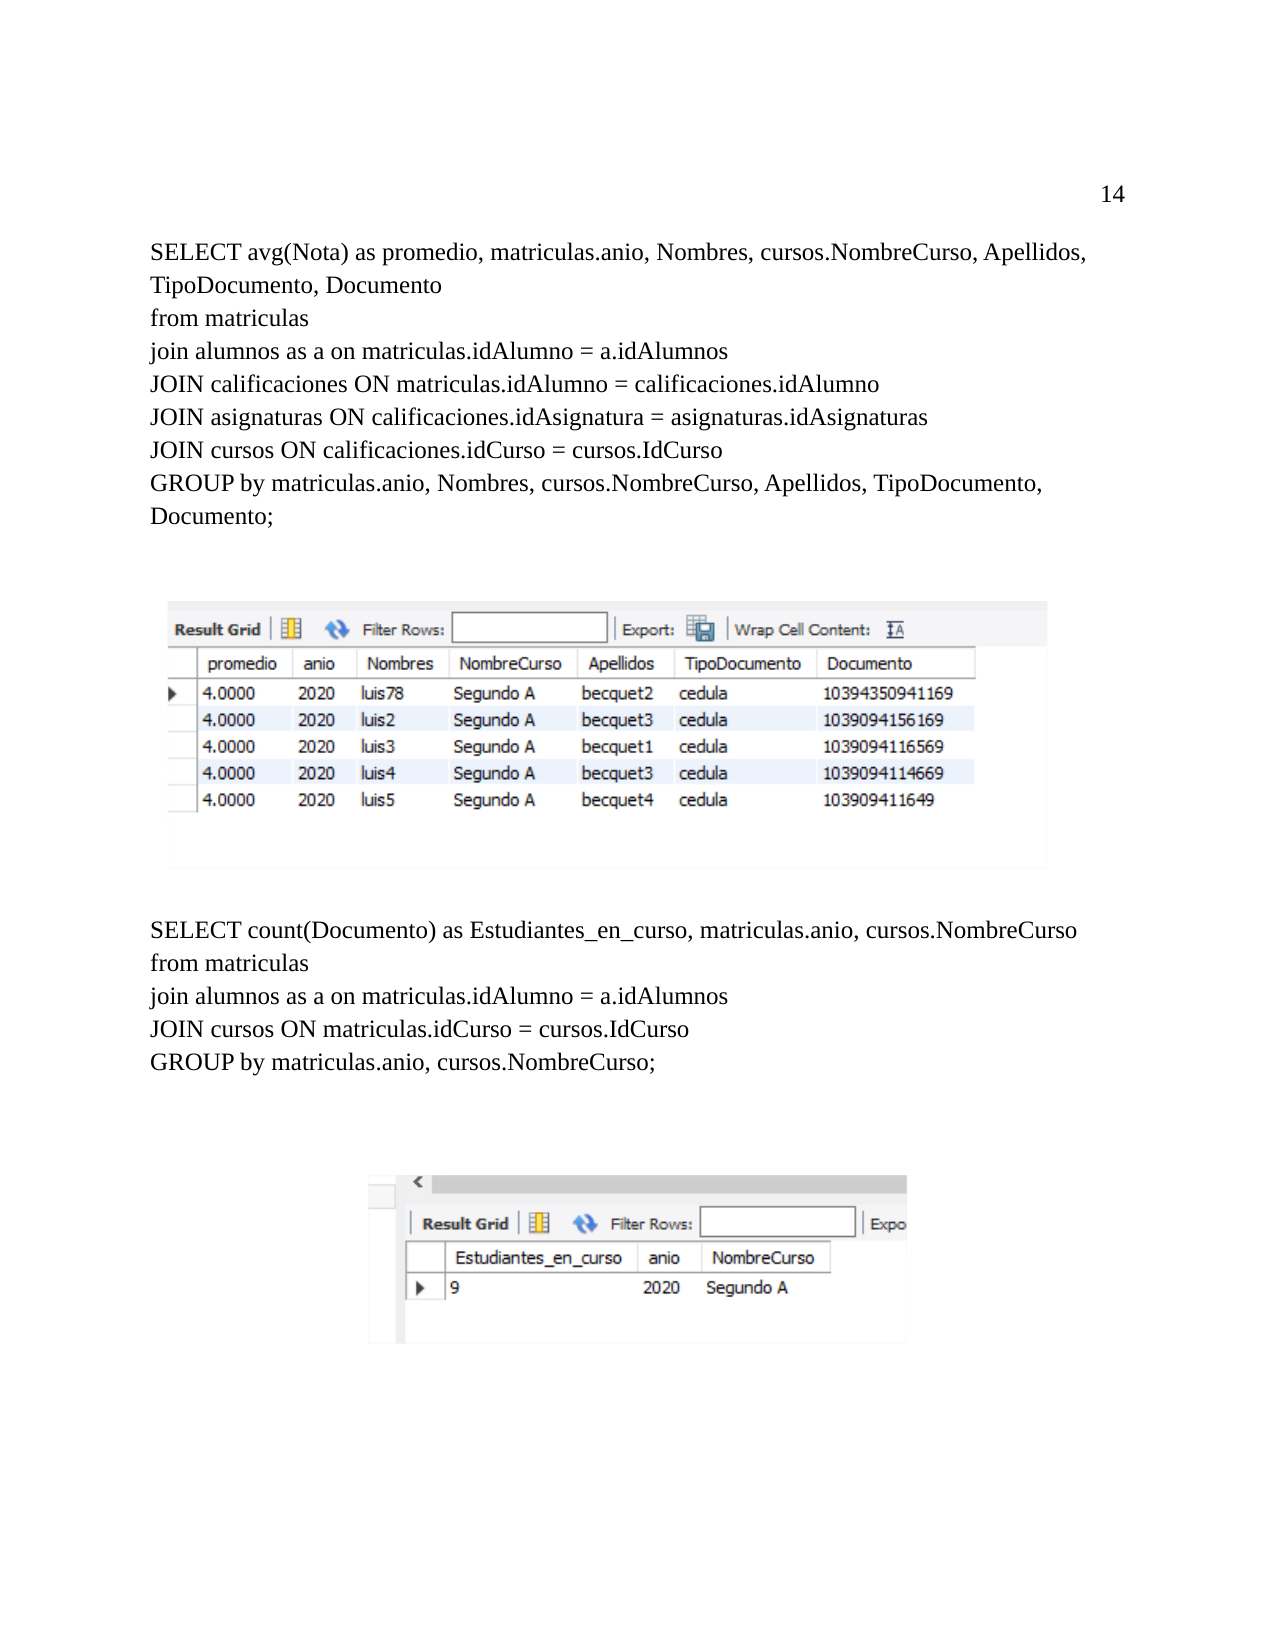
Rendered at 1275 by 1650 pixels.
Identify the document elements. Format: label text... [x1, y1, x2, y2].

picture [368, 1175, 908, 1344]
text SELECT avg(Nota) as promedio, matriculas.anio, Nombres, cursos.NombreCurso, Apellidos, TipoDocumento, Documento from matriculas join alumnos as a on matriculas.idAlumno = a.idAlumnos JOIN calificaciones ON matriculas.idAlumno = calificaciones.idAlumno JOIN asignaturas ON calificaciones.idAsignatura = asignaturas.idAsignaturas JOIN cursos ON calificaciones.idCurso = cursos.IdCurso GROUP by matriculas.anio, Nombres, cursos.NombreCurso, Apellidos, TipoDocumento, Documento; [150, 237, 1125, 563]
text SELECT count(Documento) as Estudiantes_en_curso, matriculas.anio, cursos.NombreCurso from matriculas join alumnos as a on matriculas.idAlumno = a.idAlumnos JOIN cursos ON matriculas.idCurso = cursos.IdCurso GROUP by matriculas.anio, cursos.NombreCurso; [150, 915, 1125, 1109]
picture [167, 601, 1048, 869]
